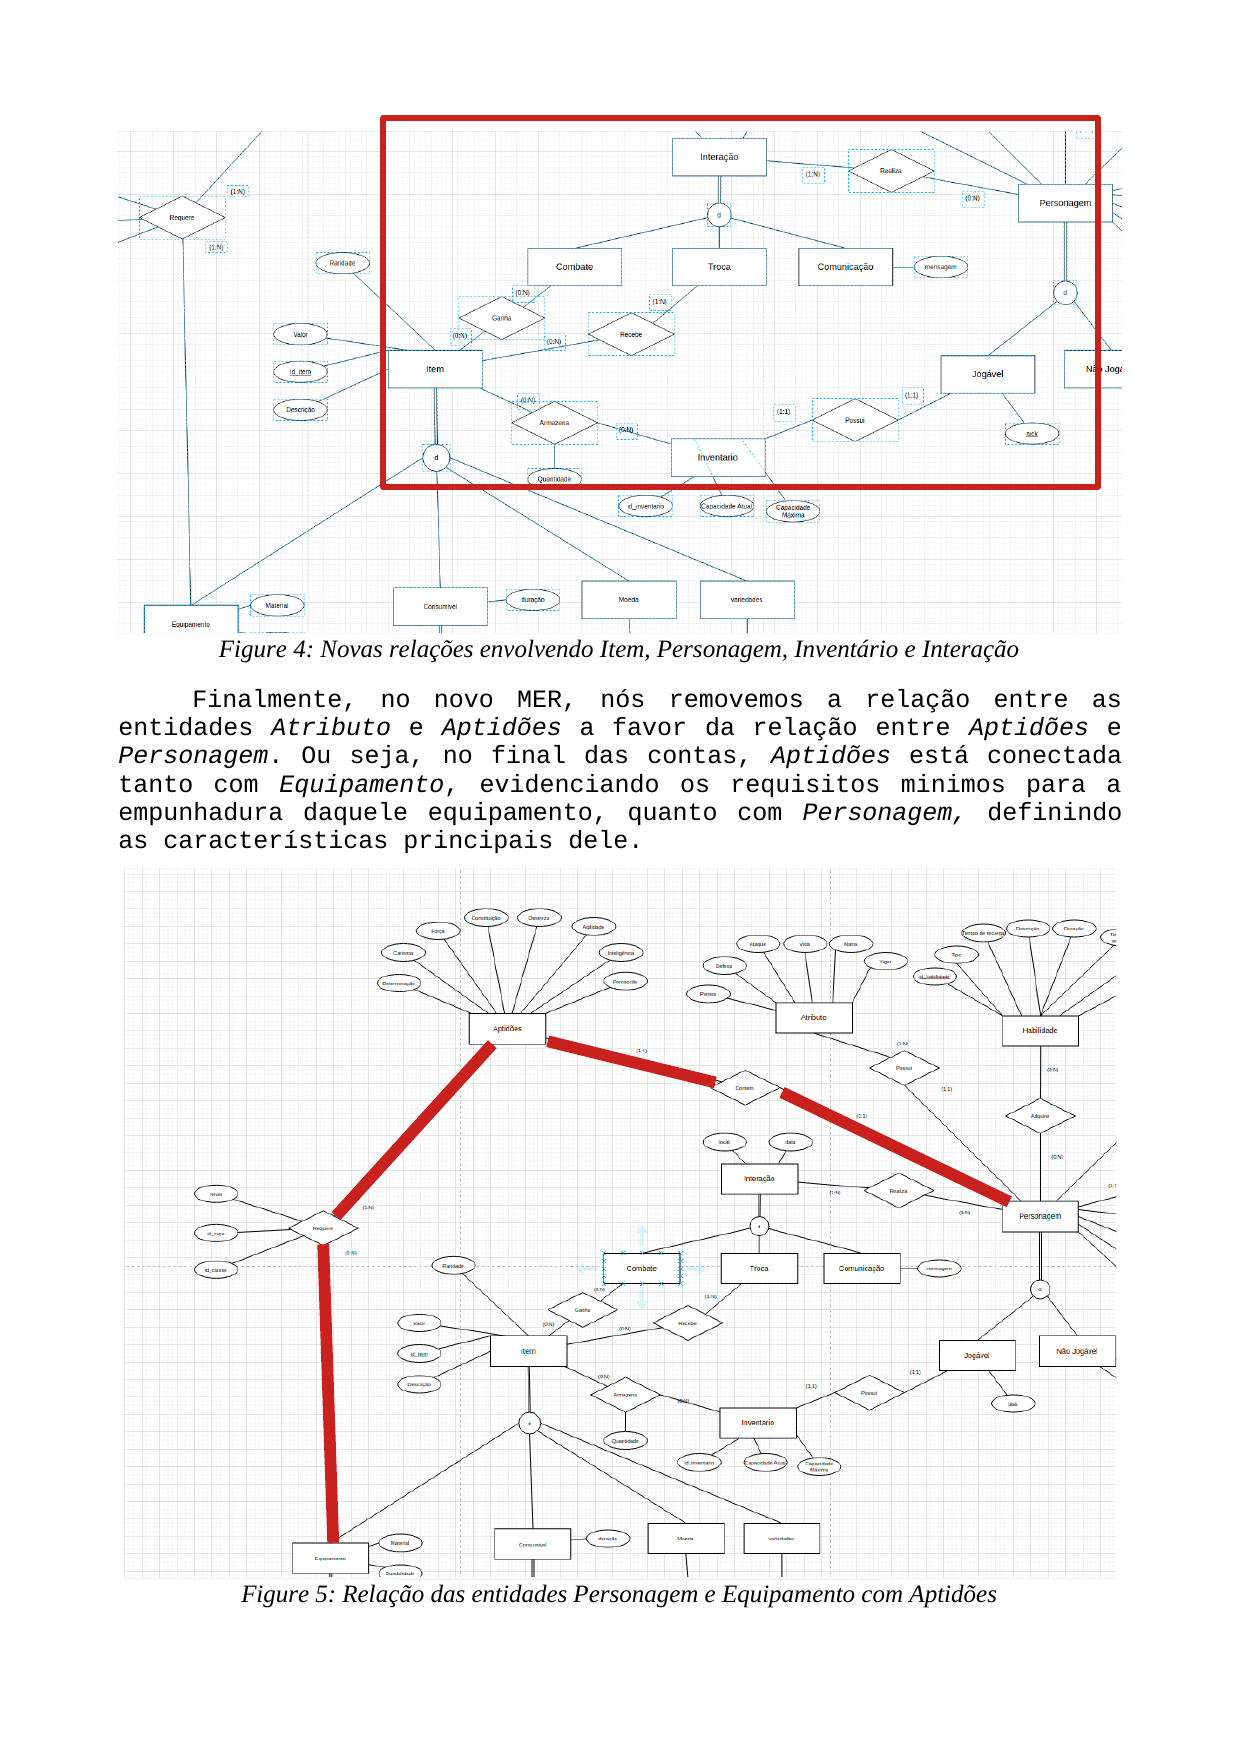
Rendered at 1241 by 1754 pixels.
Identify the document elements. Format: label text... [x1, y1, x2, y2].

picture [123, 868, 1117, 1580]
text Figure 5: Relação das entidades Personagem e Equipamento com Aptidões [124, 1580, 1116, 1608]
picture [118, 130, 1123, 634]
picture [386, 130, 1095, 484]
text Finalmente, no novo MER, nós removemos a relação entre as entidades Atributo e Aptidões a favor da relação entre Aptidões e Personagem. Ou seja, no final das contas, Aptidões está conectada tanto com Equipamento, evidenciando os requisitos minimos para a empunhadura daquele equipamento, quanto com Personagem, definindo as características principais dele. [118, 686, 1122, 856]
text Figure 4: Novas relações envolvendo Item, Personagem, Inventário e Interação [118, 634, 1122, 663]
picture [1101, 130, 1123, 349]
